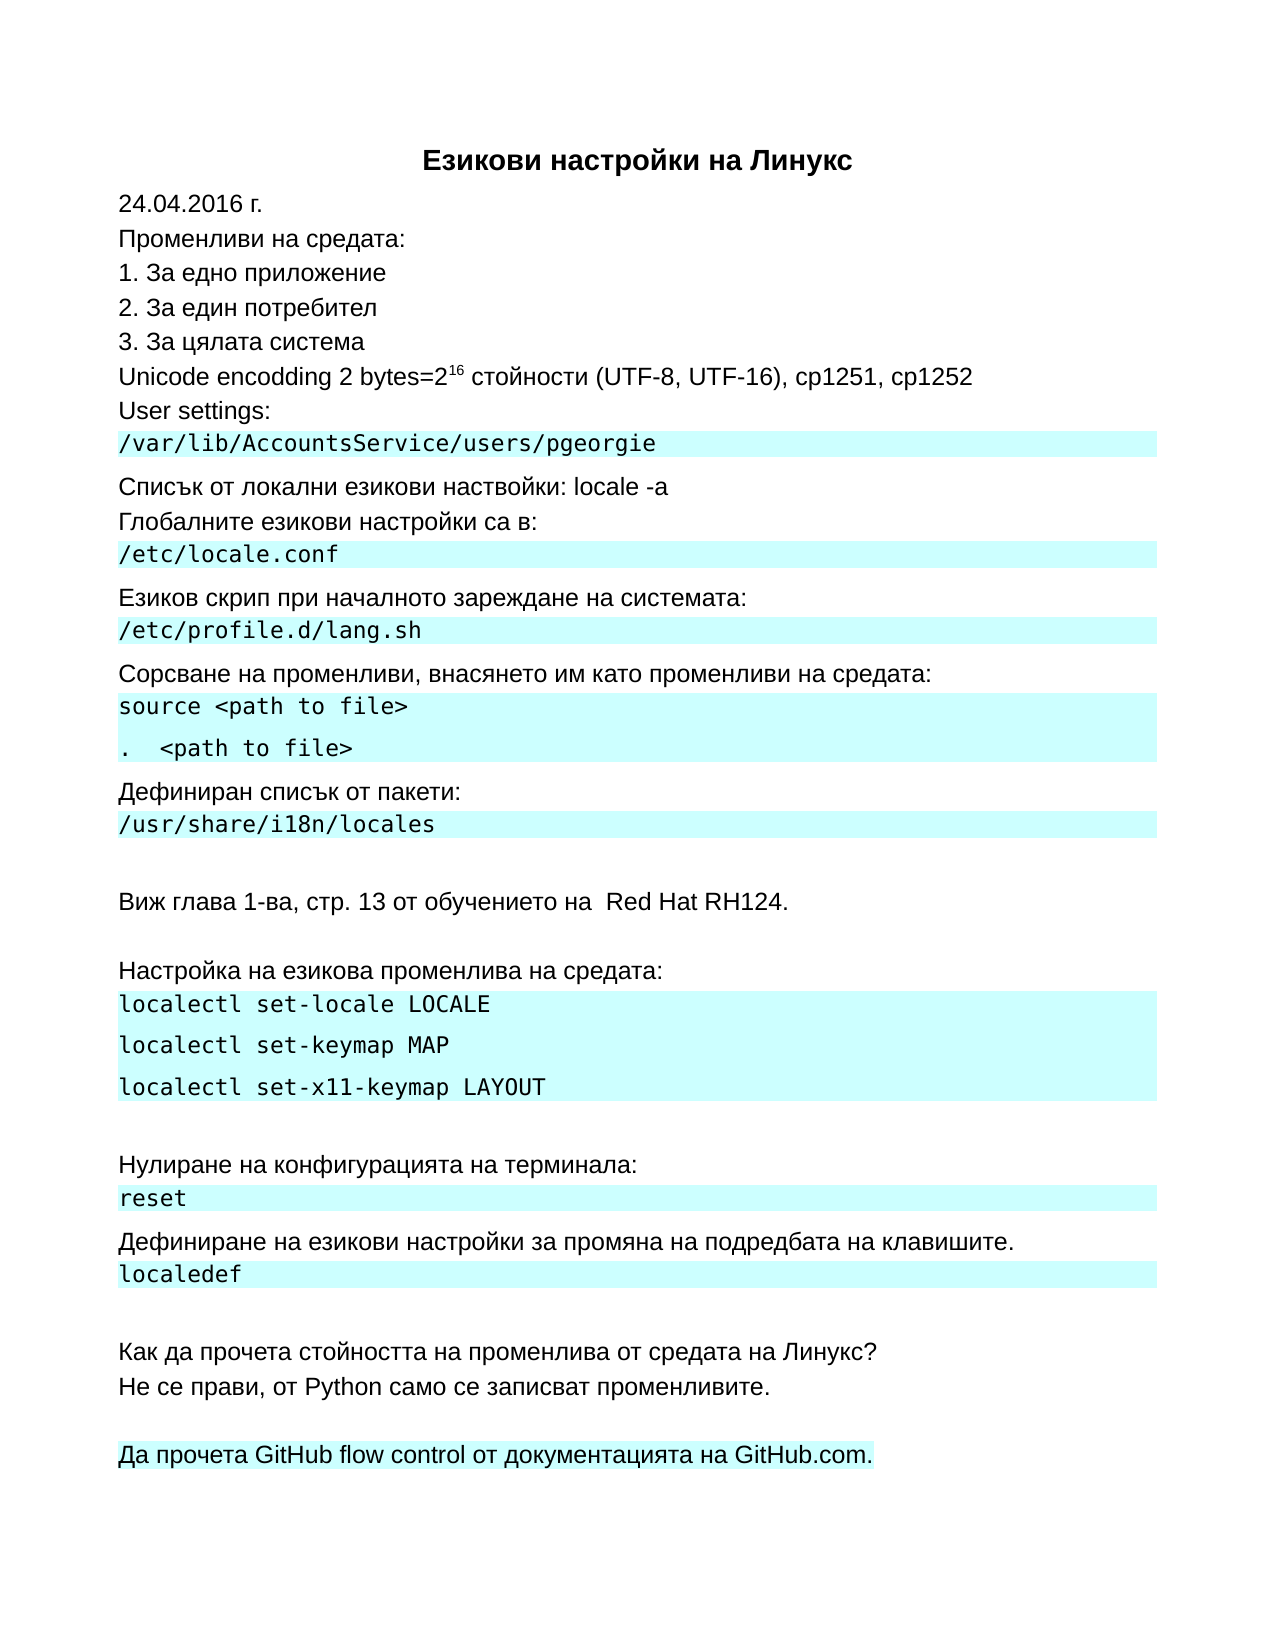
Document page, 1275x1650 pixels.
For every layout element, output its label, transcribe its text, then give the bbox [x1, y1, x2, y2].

text Как да прочета стойността на променлива от средата на Линукс? [118, 1337, 1157, 1366]
text Нулиране на конфигурацията на терминала: [118, 1150, 1157, 1179]
text Да прочета GitHub flow control от документацията на GitHub.com. [118, 1441, 1157, 1469]
text reset [118, 1185, 1157, 1211]
text 1. За едно приложение [118, 258, 1157, 287]
text 24.04.2016 г. [118, 189, 1157, 218]
text Настройка на езикова променлива на средата: [118, 956, 1157, 985]
text . <path to file> [118, 735, 1157, 762]
text Дефиниран списък от пакети: [118, 777, 1157, 806]
text /etc/locale.conf [118, 541, 1157, 568]
text Unicode encodding 2 bytes=216 стойности (UTF-8, UTF-16), cp1251, cp1252 [118, 362, 1157, 390]
text Не се прави, от Python само се записват променливите. [118, 1372, 1157, 1400]
text /usr/share/i18n/locales [118, 811, 1157, 838]
text User settings: [118, 396, 1157, 425]
text /var/lib/AccountsService/users/pgeorgie [118, 431, 1157, 457]
text Сорсване на променливи, внасянето им като променливи на средата: [118, 659, 1157, 688]
text localectl set-keymap MAP [118, 1032, 1157, 1059]
text localectl set-locale LOCALE [118, 991, 1157, 1017]
text Виж глава 1-ва, стр. 13 от обучението на Red Hat RH124. [118, 887, 1157, 916]
text Глобалните езикови настройки са в: [118, 507, 1157, 535]
text Езиков скрип при началното зареждане на системата: [118, 583, 1157, 612]
text Списък от локални езикови наствойки: locale -a [118, 472, 1157, 501]
text 2. За един потребител [118, 293, 1157, 321]
text Променливи на средата: [118, 224, 1157, 252]
text /etc/profile.d/lang.sh [118, 617, 1157, 644]
text localedef [118, 1261, 1157, 1288]
subtitle Езикови настройки на Линукс [118, 143, 1157, 177]
text source <path to file> [118, 693, 1157, 720]
text 3. За цялата система [118, 327, 1157, 356]
text localectl set-x11-keymap LAYOUT [118, 1074, 1157, 1101]
text Дефиниране на езикови настройки за промяна на подредбата на клавишите. [118, 1226, 1157, 1255]
